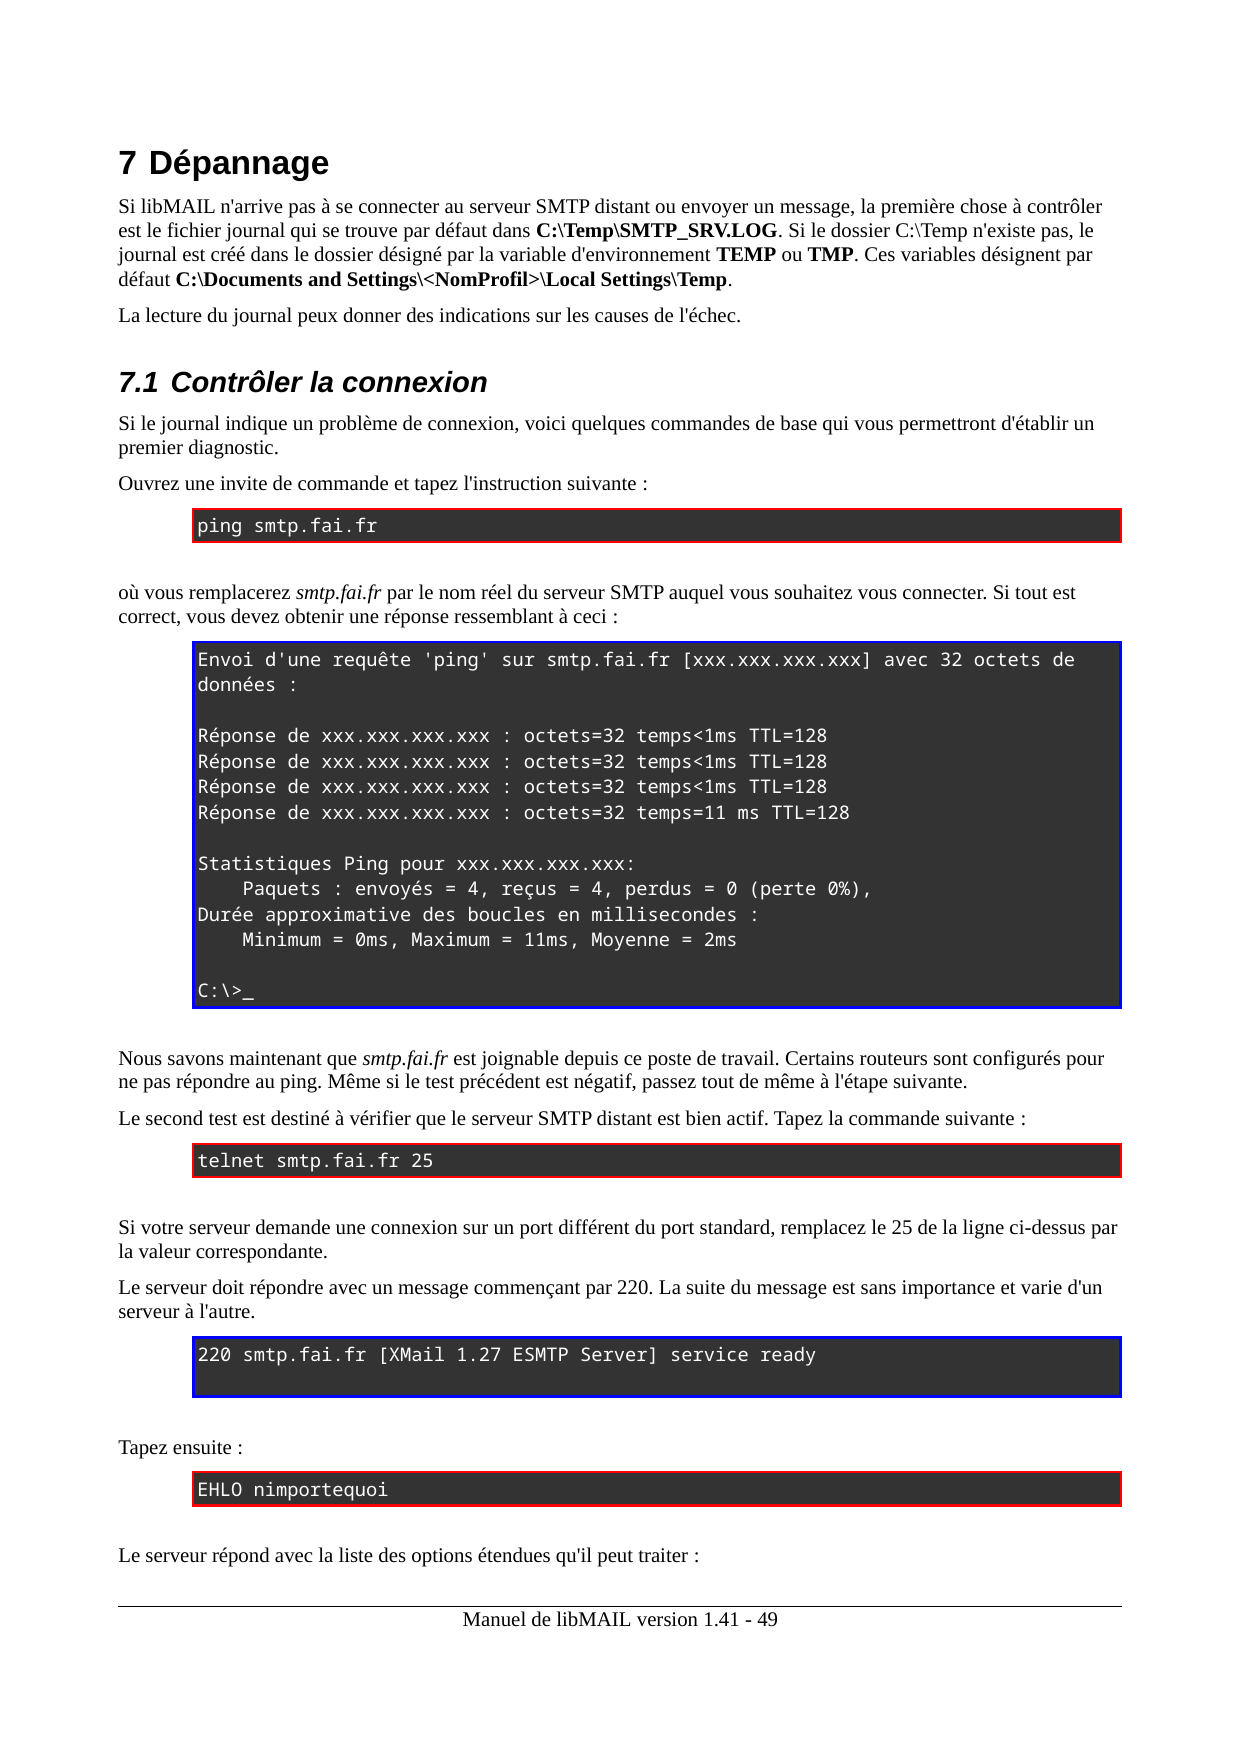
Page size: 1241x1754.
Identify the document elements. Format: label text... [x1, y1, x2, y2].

text Réponse de xxx.xxx.xxx.xxx : octets=32 temps<1ms TTL=128 [195, 768, 1119, 794]
text Réponse de xxx.xxx.xxx.xxx : octets=32 temps<1ms TTL=128 [195, 717, 1119, 743]
text ping smtp.fai.fr [194, 510, 1120, 541]
subtitle Dépannage [118, 143, 1122, 182]
text Durée approximative des boucles en millisecondes : [195, 896, 1119, 921]
text Le serveur doit répondre avec un message commençant par 220. La suite du message est sans importance et varie d'un serveur à l'autre. [118, 1275, 1122, 1323]
text Tapez ensuite : [118, 1434, 1122, 1459]
text Nous savons maintenant que smtp.fai.fr est joignable depuis ce poste de travail. Certains routeurs sont configurés pour ne pas répondre au ping. Même si le test précédent est négatif, passez tout de même à l'étape suivante. [118, 1045, 1122, 1093]
text Envoi d'une requête 'ping' sur smtp.fai.fr [xxx.xxx.xxx.xxx] avec 32 octets de données : [195, 643, 1119, 692]
text Le serveur répond avec la liste des options étendues qu'il peut traiter : [118, 1543, 1122, 1567]
text Réponse de xxx.xxx.xxx.xxx : octets=32 temps<1ms TTL=128 [195, 743, 1119, 768]
text Ouvrez une invite de commande et tapez l'instruction suivante : [118, 471, 1122, 495]
text Si libMAIL n'arrive pas à se connecter au serveur SMTP distant ou envoyer un message, la première chose à contrôler est le fichier journal qui se trouve par défaut dans C:\Temp\SMTP_SRV.LOG. Si le dossier C:\Temp n'existe pas, le journal est créé dans le dossier désigné par la variable d'environnement TEMP ou TMP. Ces variables désignent par défaut C:\Documents and Settings\<NomProfil>\Local Settings\Temp. [118, 194, 1122, 291]
text Si votre serveur demande une connexion sur un port différent du port standard, remplacez le 25 de la ligne ci-dessus par la valeur correspondante. [118, 1215, 1122, 1263]
text EHLO nimportequoi [194, 1473, 1120, 1504]
text La lecture du journal peux donner des indications sur les causes de l'échec. [118, 303, 1122, 327]
text Si le journal indique un problème de connexion, voici quelques commandes de base qui vous permettront d'établir un premier diagnostic. [118, 411, 1122, 459]
text Statistiques Ping pour xxx.xxx.xxx.xxx: [195, 845, 1119, 870]
text Paquets : envoyés = 4, reçus = 4, perdus = 0 (perte 0%), [195, 870, 1119, 896]
text Réponse de xxx.xxx.xxx.xxx : octets=32 temps=11 ms TTL=128 [195, 794, 1119, 819]
text C:\>_ [195, 972, 1119, 1006]
subtitle Contrôler la connexion [118, 364, 1122, 398]
text où vous remplacerez smtp.fai.fr par le nom réel du serveur SMTP auquel vous souhaitez vous connecter. Si tout est correct, vous devez obtenir une réponse ressemblant à ceci : [118, 580, 1122, 628]
text 220 smtp.fai.fr [XMail 1.27 ESMTP Server] service ready [195, 1339, 1119, 1361]
text telnet smtp.fai.fr 25 [194, 1145, 1120, 1176]
text Minimum = 0ms, Maximum = 11ms, Moyenne = 2ms [195, 921, 1119, 947]
text Le second test est destiné à vérifier que le serveur SMTP distant est bien actif. Tapez la commande suivante : [118, 1106, 1122, 1130]
